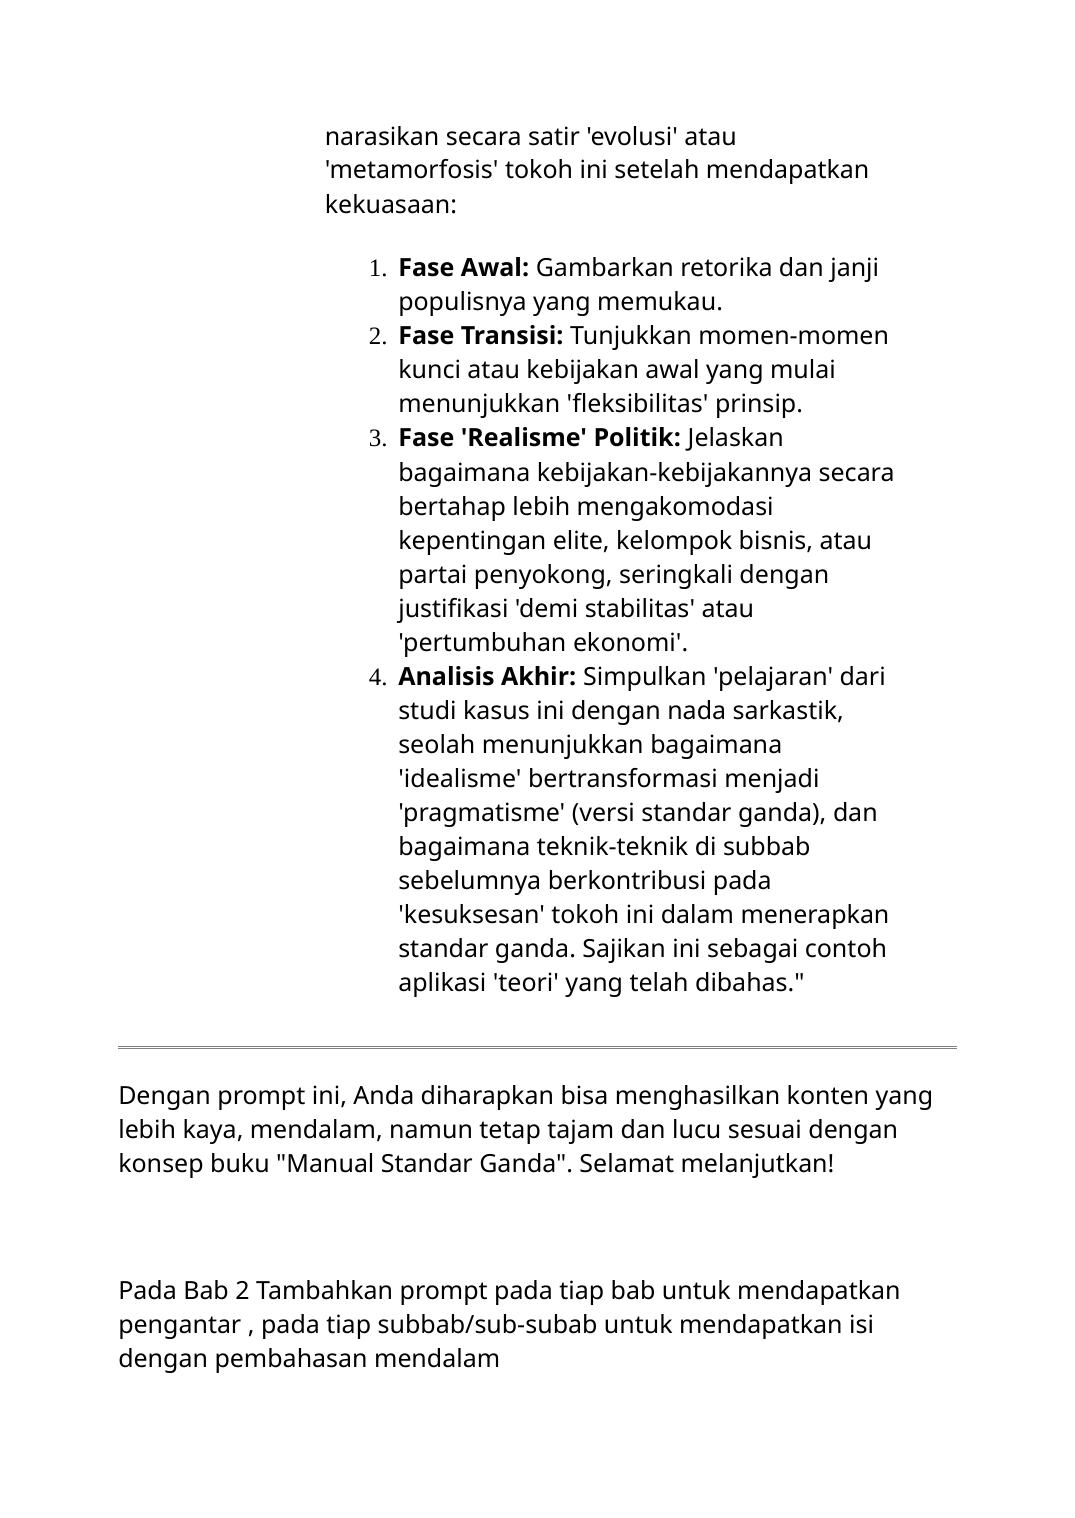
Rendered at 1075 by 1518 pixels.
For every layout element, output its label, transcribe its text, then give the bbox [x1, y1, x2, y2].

text Dengan prompt ini, Anda diharapkan bisa menghasilkan konten yang lebih kaya, mendalam, namun tetap tajam dan lucu sesuai dengan konsep buku "Manual Standar Ganda". Selamat melanjutkan! [118, 1077, 957, 1180]
list Fase 'Realisme' Politik: Jelaskan bagaimana kebijakan-kebijakannya secara bertahap lebih mengakomodasi kepentingan elite, kelompok bisnis, atau partai penyokong, seringkali dengan justifikasi 'demi stabilitas' atau 'pertumbuhan ekonomi'. [369, 420, 898, 658]
list Fase Awal: Gambarkan retorika dan janji populisnya yang memukau. [369, 250, 898, 318]
list Fase Transisi: Tunjukkan momen-momen kunci atau kebijakan awal yang mulai menunjukkan 'fleksibilitas' prinsip. [369, 318, 898, 420]
list Analisis Akhir: Simpulkan 'pelajaran' dari studi kasus ini dengan nada sarkastik, seolah menunjukkan bagaimana 'idealisme' bertransformasi menjadi 'pragmatisme' (versi standar ganda), dan bagaimana teknik-teknik di subbab sebelumnya berkontribusi pada 'kesuksesan' tokoh ini dalam menerapkan standar ganda. Sajikan ini sebagai contoh aplikasi 'teori' yang telah dibahas." [369, 658, 898, 999]
text Pada Bab 2 Tambahkan prompt pada tiap bab untuk mendapatkan pengantar , pada tiap subbab/sub-subab untuk mendapatkan isi dengan pembahasan mendalam [118, 1273, 957, 1375]
list narasikan secara satir 'evolusi' atau 'metamorfosis' tokoh ini setelah mendapatkan kekuasaan: [295, 118, 898, 220]
